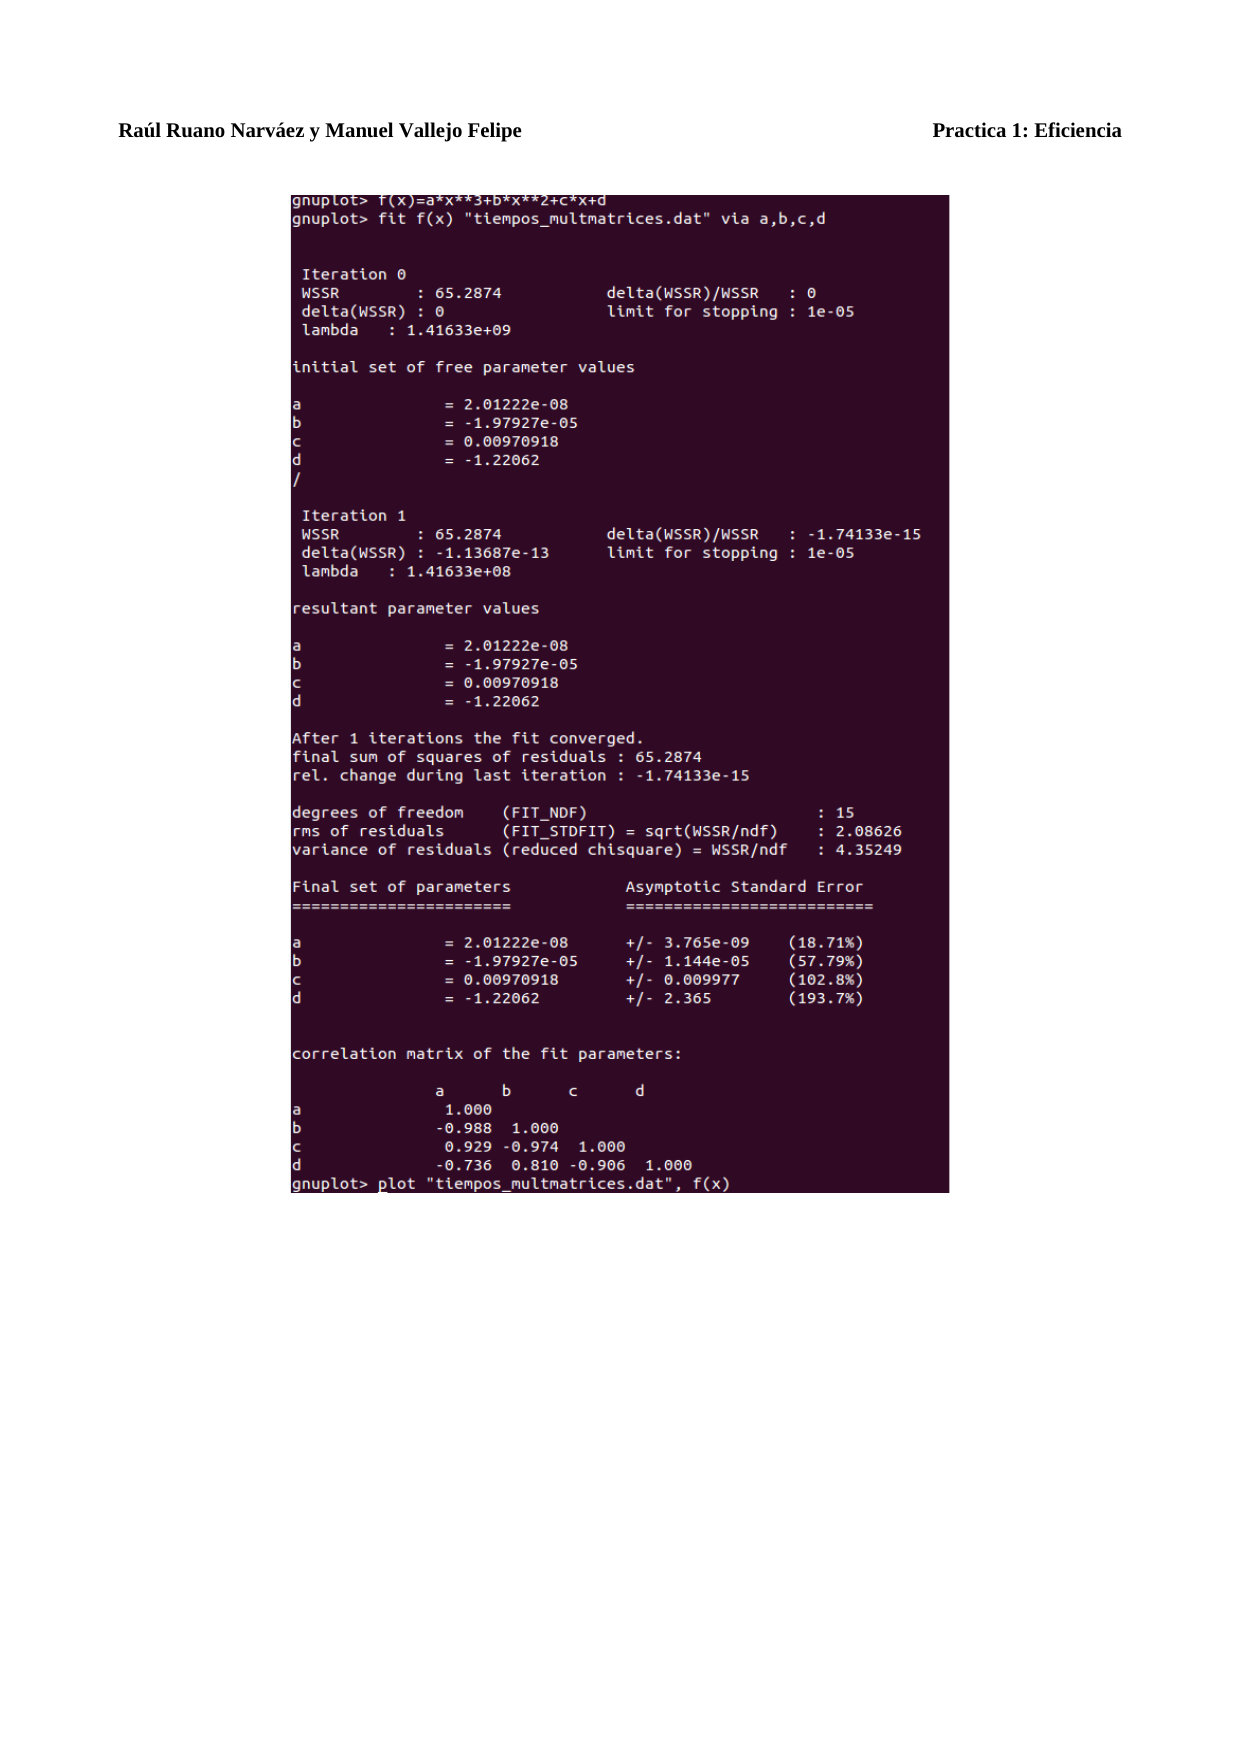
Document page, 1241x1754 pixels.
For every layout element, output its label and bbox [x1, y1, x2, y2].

picture [290, 195, 950, 1193]
